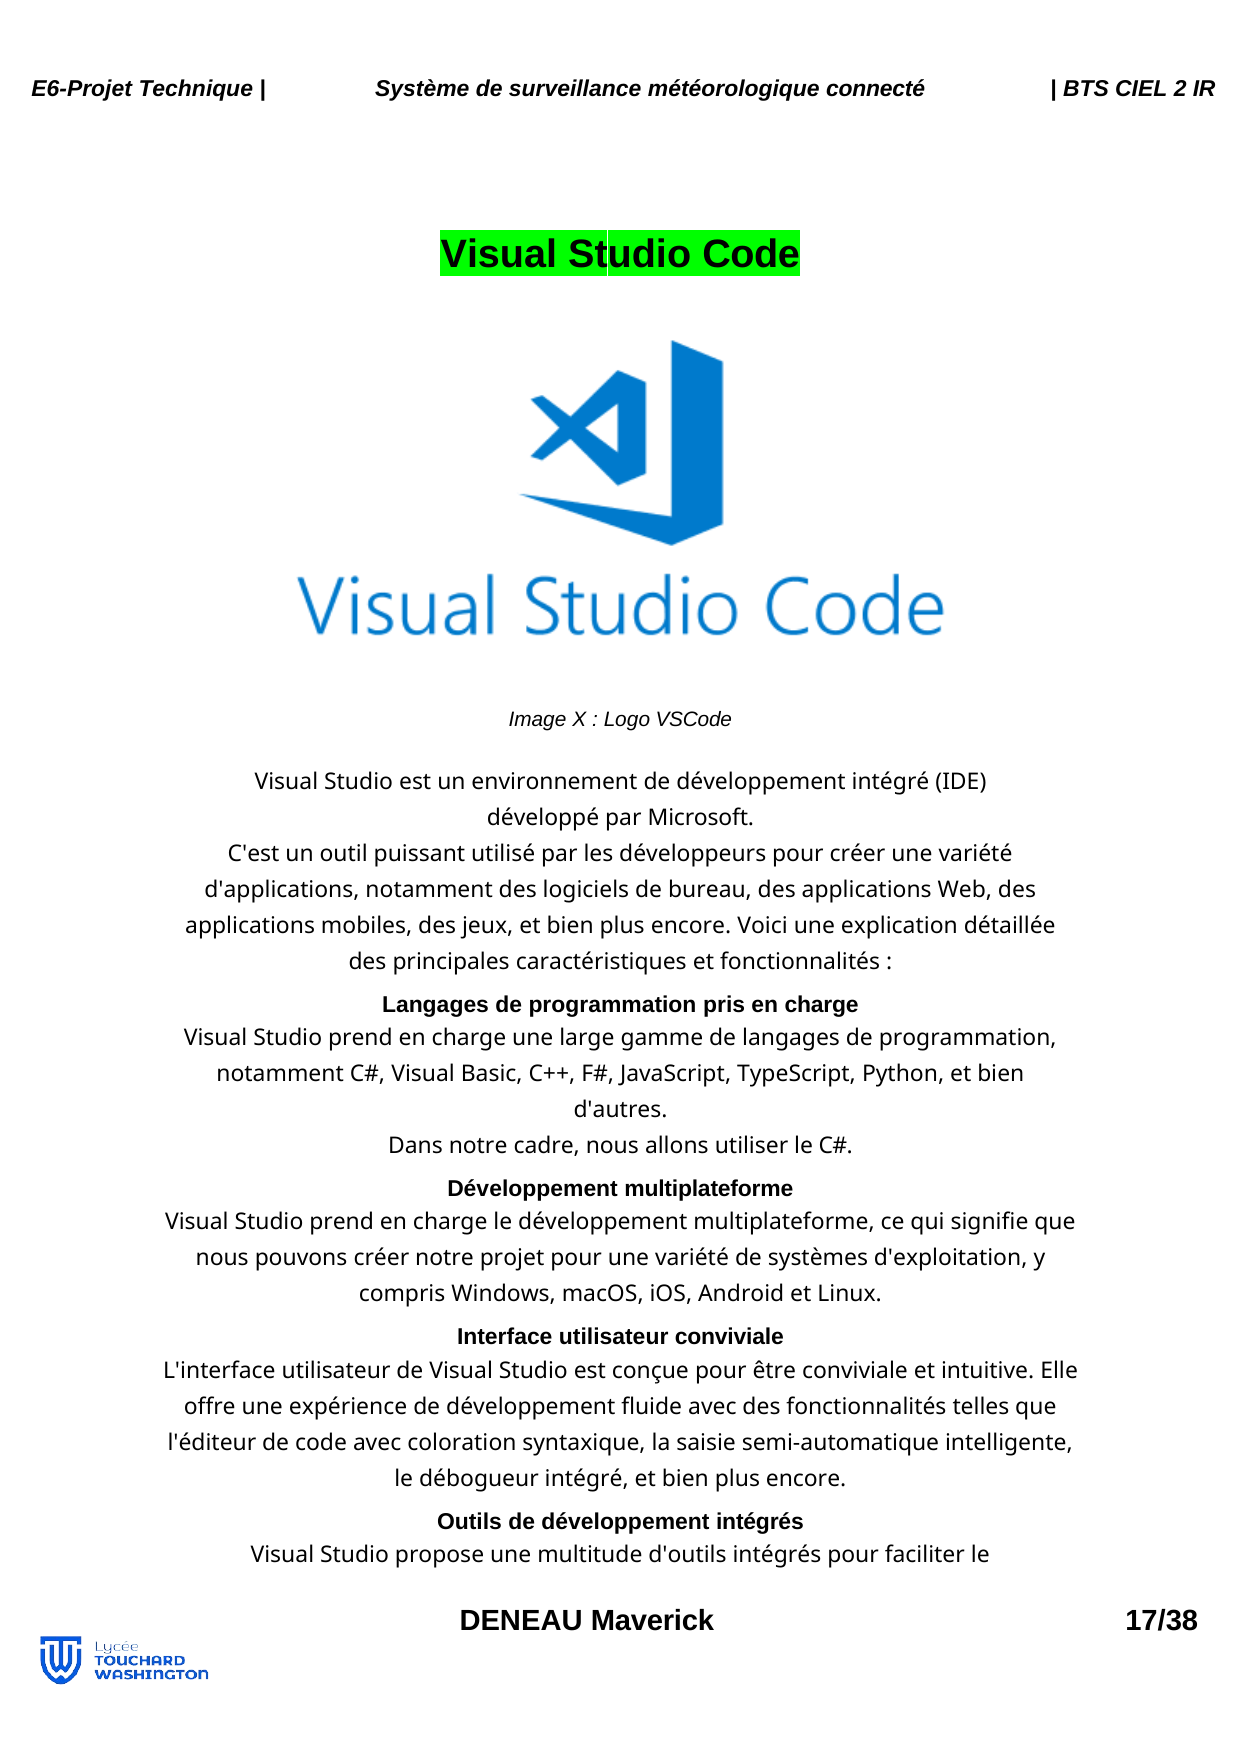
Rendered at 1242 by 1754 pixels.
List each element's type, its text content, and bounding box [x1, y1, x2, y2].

text Langages de programmation pris en charge [0, 991, 1240, 1017]
picture [245, 300, 996, 329]
text Visual Studio prend en charge une large gamme de langages de programmation, notamment C#, Visual Basic, C++, F#, JavaScript, TypeScript, Python, et bien d'autres. [179, 1021, 1061, 1124]
text L'interface utilisateur de Visual Studio est conçue pour être conviviale et intuitive. Elle offre une expérience de développement fluide avec des fonctionnalités telles que l'éditeur de code avec coloration syntaxique, la saisie semi-automatique intelligente, le débogueur intégré, et bien plus encore. [162, 1354, 1078, 1493]
text Visual Studio propose une multitude d'outils intégrés pour faciliter le [166, 1538, 1074, 1569]
text C'est un outil puissant utilisé par les développeurs pour créer une variété d'applications, notamment des logiciels de bureau, des applications Web, des applications mobiles, des jeux, et bien plus encore. Voici une explication détaillée des principales caractéristiques et fonctionnalités : [164, 837, 1076, 976]
text Outils de développement intégrés [0, 1508, 1240, 1534]
text Image X : Logo VSCode [0, 329, 1240, 731]
text Dans notre cadre, nous allons utiliser le C#. [0, 1129, 1240, 1160]
text Visual Studio Code [0, 230, 1240, 276]
text Visual Studio prend en charge le développement multiplateforme, ce qui signifie que nous pouvons créer notre projet pour une variété de systèmes d'exploitation, y compris Windows, macOS, iOS, Android et Linux. [155, 1205, 1085, 1308]
text Interface utilisateur conviviale [0, 1323, 1240, 1350]
text Développement multiplateforme [0, 1175, 1240, 1201]
picture [0, 1598, 249, 1722]
text Visual Studio est un environnement de développement intégré (IDE) développé par Microsoft. [199, 765, 1042, 832]
